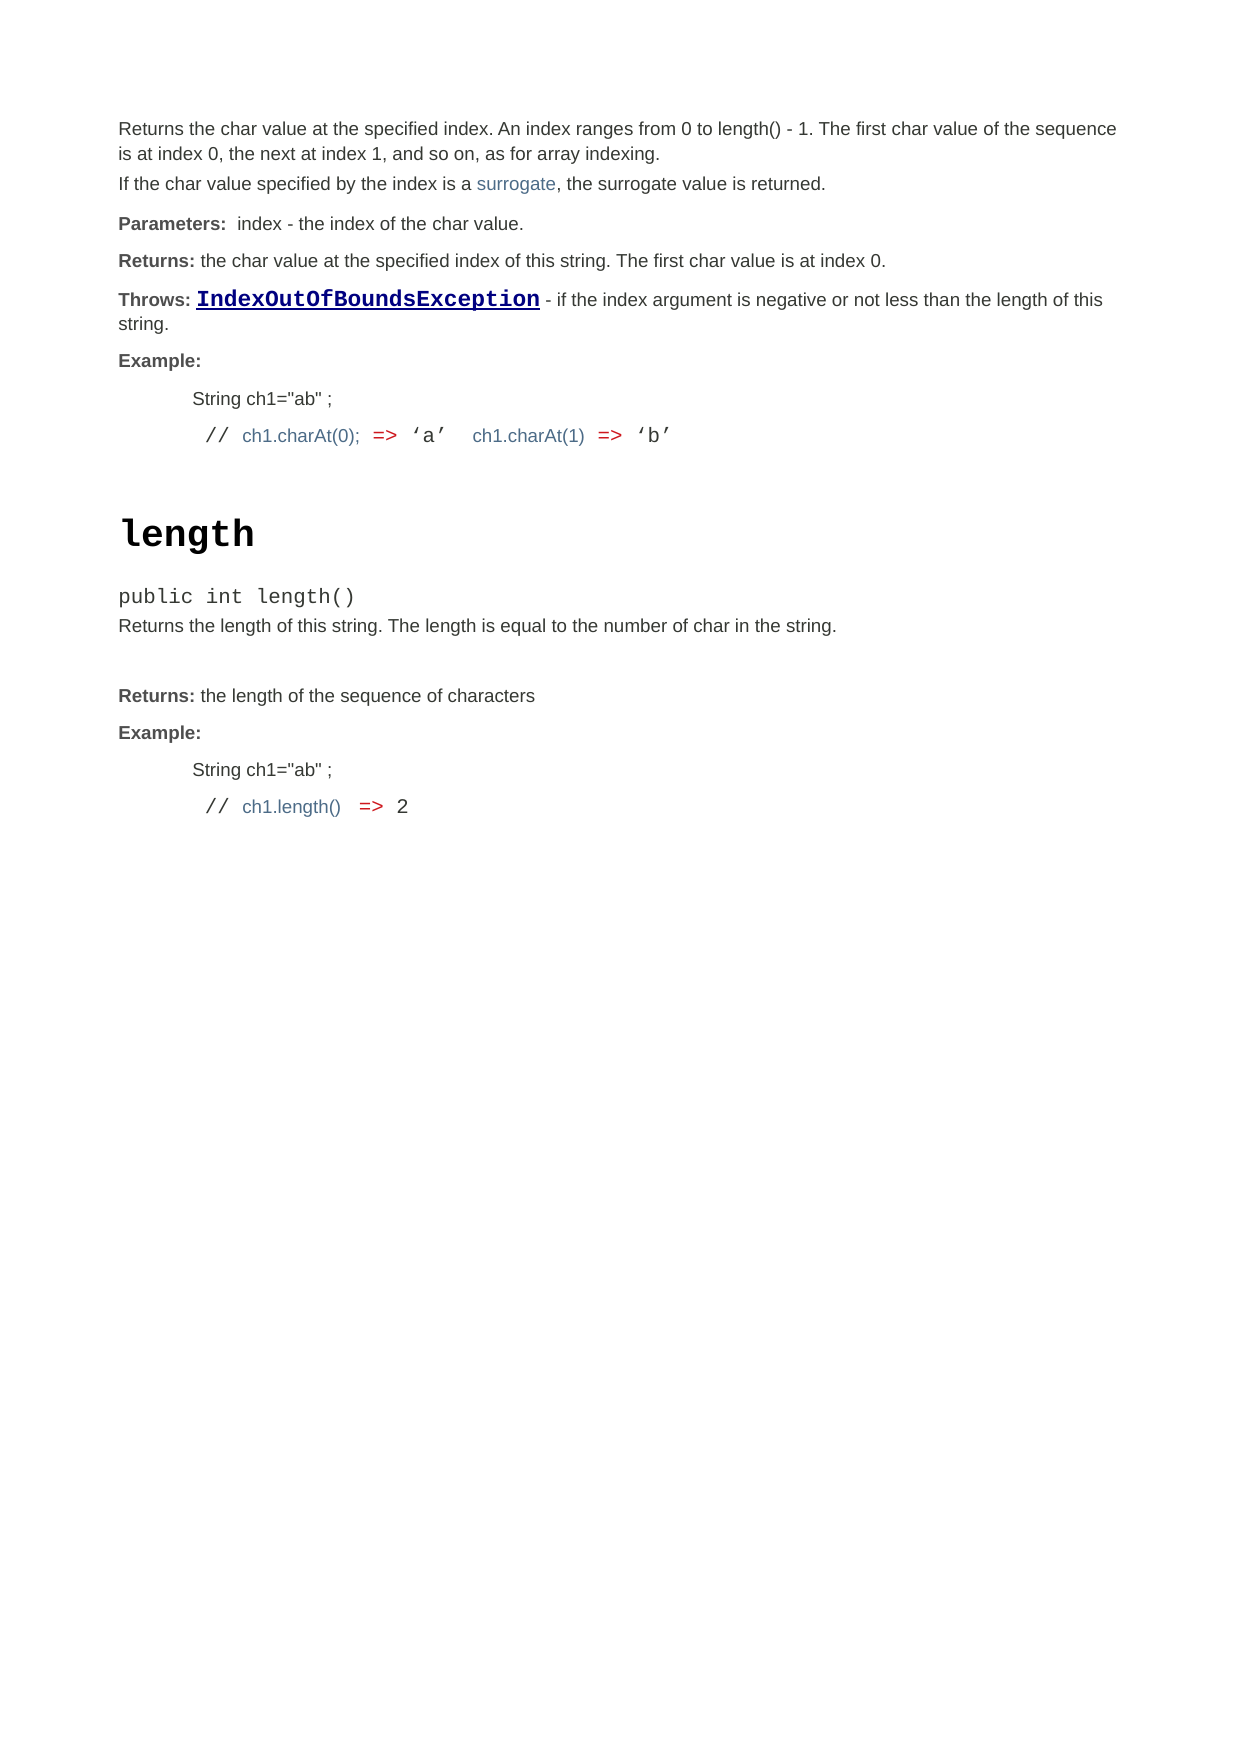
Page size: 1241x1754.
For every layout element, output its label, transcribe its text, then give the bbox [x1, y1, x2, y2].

subtitle Parameters: index - the index of the char value. [118, 213, 1122, 234]
list String ch1="ab" ; [192, 759, 1122, 780]
subtitle Example: [118, 350, 1122, 372]
text Returns the length of this string. The length is equal to the number of char in the string. [118, 614, 1122, 636]
subtitle Returns: the char value at the specified index of this string. The first char value is at index 0. [118, 250, 1122, 272]
subtitle Returns: the length of the sequence of characters [118, 684, 1122, 706]
text If the char value specified by the index is a surrogate, the surrogate value is returned. [118, 172, 1122, 194]
subtitle length [118, 515, 1122, 558]
subtitle Throws: IndexOutOfBoundsException - if the index argument is negative or not less than the length of this string. [118, 287, 1122, 335]
text Returns the char value at the specified index. An index ranges from 0 to length() - 1. The first char value of the sequence is at index 0, the next at index 1, and so on, as for array indexing. [118, 118, 1122, 164]
list // ch1.length() => 2 [118, 796, 1122, 820]
text public int length() [118, 586, 1122, 610]
list String ch1="ab" ; [192, 387, 1122, 409]
subtitle Example: [118, 722, 1122, 743]
list // ch1.charAt(0); => ‘a’ ch1.charAt(1) => ‘b’ [118, 425, 1122, 448]
